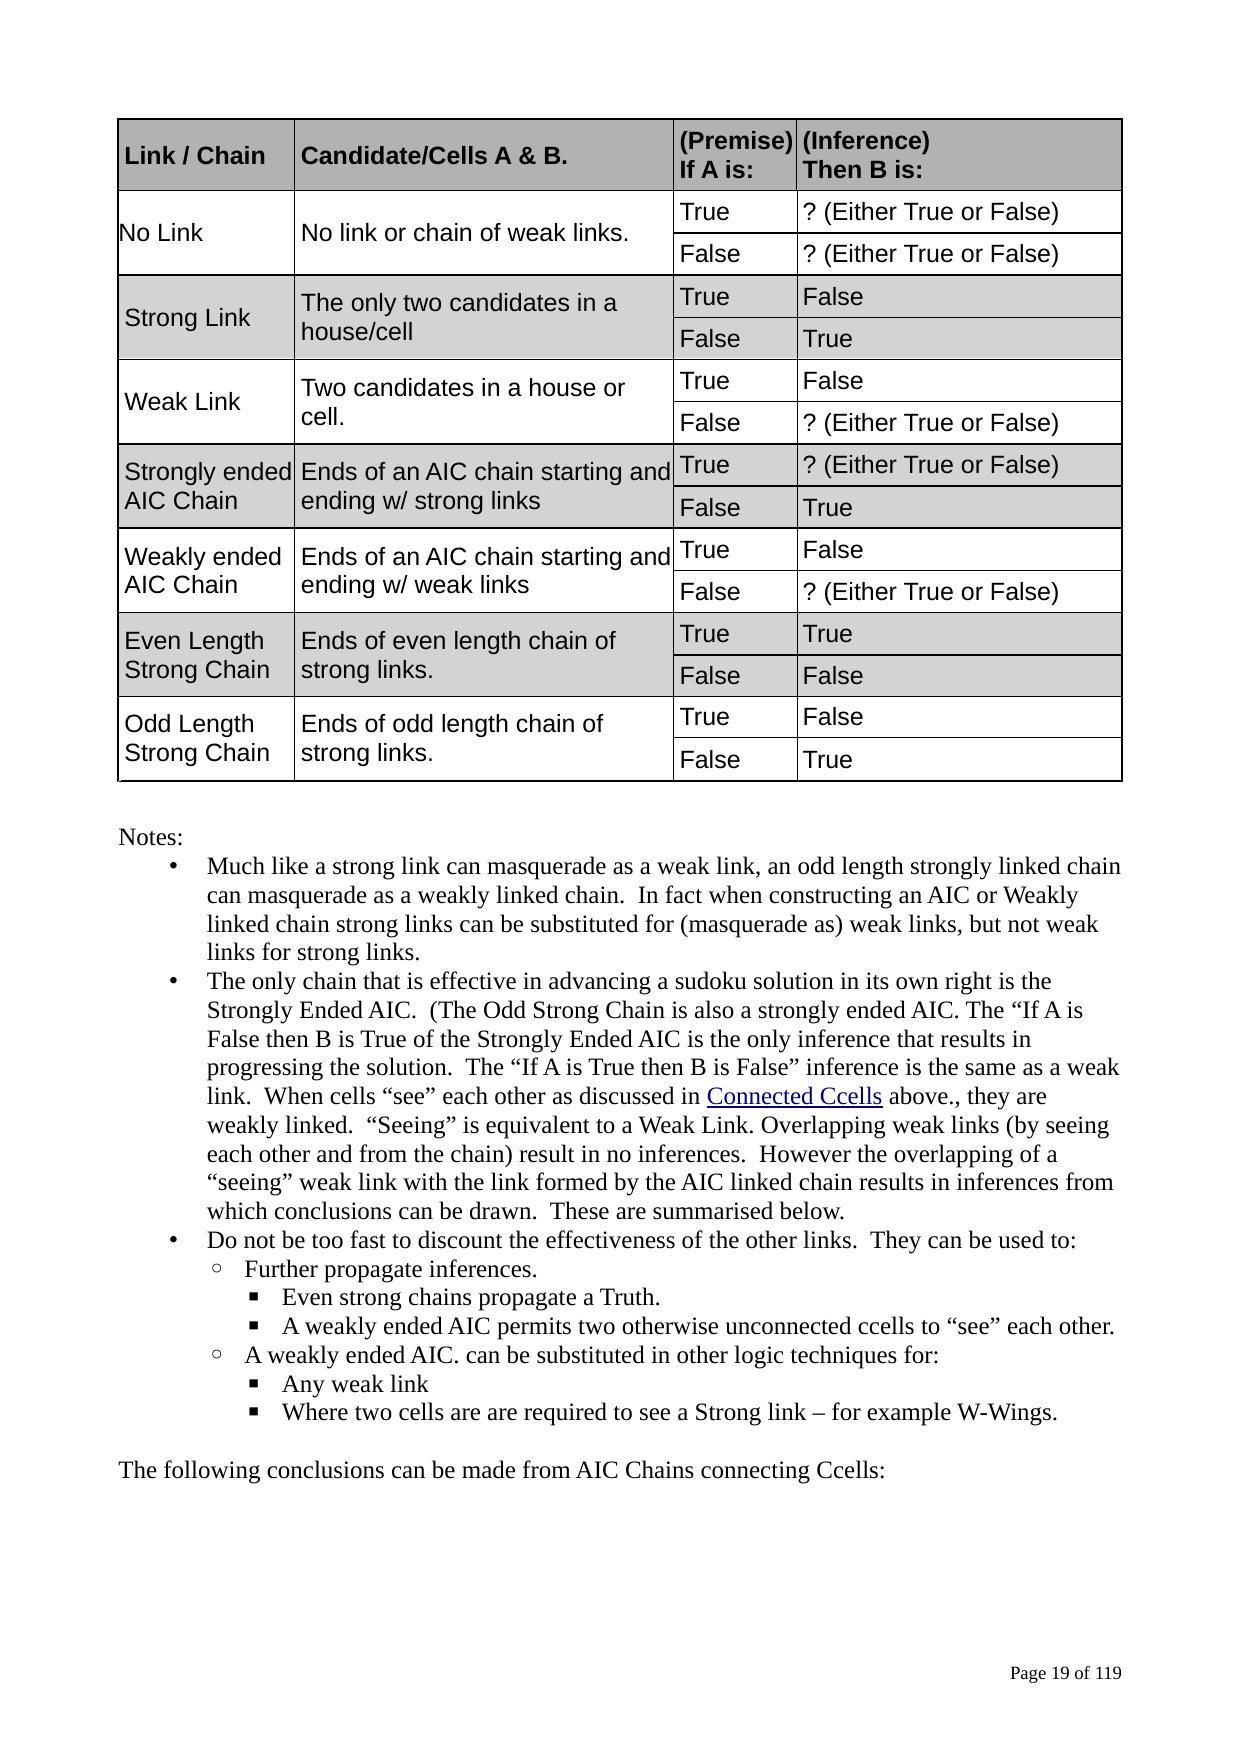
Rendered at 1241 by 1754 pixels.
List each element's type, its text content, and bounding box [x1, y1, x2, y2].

table_cell True [798, 738, 1121, 780]
table_header (Premise) If A is: [674, 120, 796, 190]
table_cell True [798, 487, 1121, 527]
table_cell True [674, 529, 797, 569]
table_cell Two candidates in a house or cell. [295, 360, 673, 401]
table_cell True [674, 191, 797, 232]
table_cell Strong Link [119, 276, 294, 316]
table_cell True [674, 613, 797, 654]
table_cell ? (Either True or False) [798, 234, 1121, 274]
table_cell Ends of even length chain of strong links. [295, 613, 673, 654]
table_cell False [674, 234, 797, 274]
list A weakly ended AIC permits two otherwise unconnected ccells to “see” each other. [244, 1311, 1122, 1340]
table_cell False [798, 697, 1121, 737]
table_header Link / Chain [119, 120, 294, 190]
table_cell False [798, 276, 1121, 316]
table_cell Strongly ended AIC Chain [119, 445, 294, 485]
table_cell Weakly ended AIC Chain [119, 529, 294, 570]
table_cell No Link [119, 191, 294, 232]
table_cell False [798, 656, 1121, 696]
list Where two cells are are required to see a Strong link – for example W-Wings. [244, 1397, 1122, 1426]
table_cell True [674, 276, 797, 316]
list Any weak link [244, 1369, 1122, 1397]
table_cell True [674, 360, 797, 401]
table_cell False [674, 738, 797, 780]
list Do not be too fast to discount the effectiveness of the other links. They can be used to: [169, 1225, 1122, 1254]
table_cell Ends of an AIC chain starting and ending w/ strong links [295, 445, 673, 485]
table_header (Inference) Then B is: [797, 120, 1121, 190]
table_cell No link or chain of weak links. [295, 191, 673, 232]
list A weakly ended AIC. can be substituted in other logic techniques for: [207, 1340, 1122, 1369]
table_cell ? (Either True or False) [798, 191, 1121, 232]
table_cell True [674, 697, 797, 737]
table_cell Even Length Strong Chain [119, 613, 294, 654]
table_cell Ends of odd length chain of strong links. [295, 697, 673, 737]
table_cell False [674, 402, 797, 443]
table_cell ? (Either True or False) [798, 571, 1121, 612]
table_header Candidate/Cells A & B. [295, 120, 673, 190]
list Much like a strong link can masquerade as a weak link, an odd length strongly linked chain can masquerade as a weakly linked chain. In fact when constructing an AIC or Weakly linked chain strong links can be substituted for (masquerade as) weak links, but not weak links for strong links. [169, 851, 1122, 966]
table_cell False [674, 571, 797, 612]
list Further propagate inferences. [207, 1254, 1122, 1282]
table_cell ? (Either True or False) [798, 402, 1121, 443]
table_cell Weak Link [119, 360, 294, 401]
text Notes: [118, 822, 1122, 851]
table_cell False [798, 360, 1121, 401]
list The only chain that is effective in advancing a sudoku solution in its own right is the Strongly Ended AIC. (The Odd Strong Chain is also a strongly ended AIC. The “If A is False then B is True of the Strongly Ended AIC is the only inference that results in progressing the solution. The “If A is True then B is False” inference is the same as a weak link. When cells “see” each other as discussed in Connected Ccells above., they are weakly linked. “Seeing” is equivalent to a Weak Link. Overlapping weak links (by seeing each other and from the chain) result in no inferences. However the overlapping of a “seeing” weak link with the link formed by the AIC linked chain results in inferences from which conclusions can be drawn. These are summarised below. [169, 966, 1122, 1225]
table_cell False [674, 318, 797, 358]
table_cell False [674, 487, 797, 527]
table_cell Odd Length Strong Chain [119, 697, 294, 737]
table_cell True [798, 613, 1121, 654]
table_cell True [674, 445, 797, 485]
table_cell ? (Either True or False) [798, 445, 1121, 485]
table_cell True [798, 318, 1121, 358]
table_cell False [798, 529, 1121, 569]
text The following conclusions can be made from AIC Chains connecting Ccells: [118, 1455, 1122, 1484]
table_cell The only two candidates in a house/cell [295, 276, 673, 316]
table_cell False [674, 656, 797, 696]
list Even strong chains propagate a Truth. [244, 1282, 1122, 1311]
table_cell Ends of an AIC chain starting and ending w/ weak links [295, 529, 673, 570]
